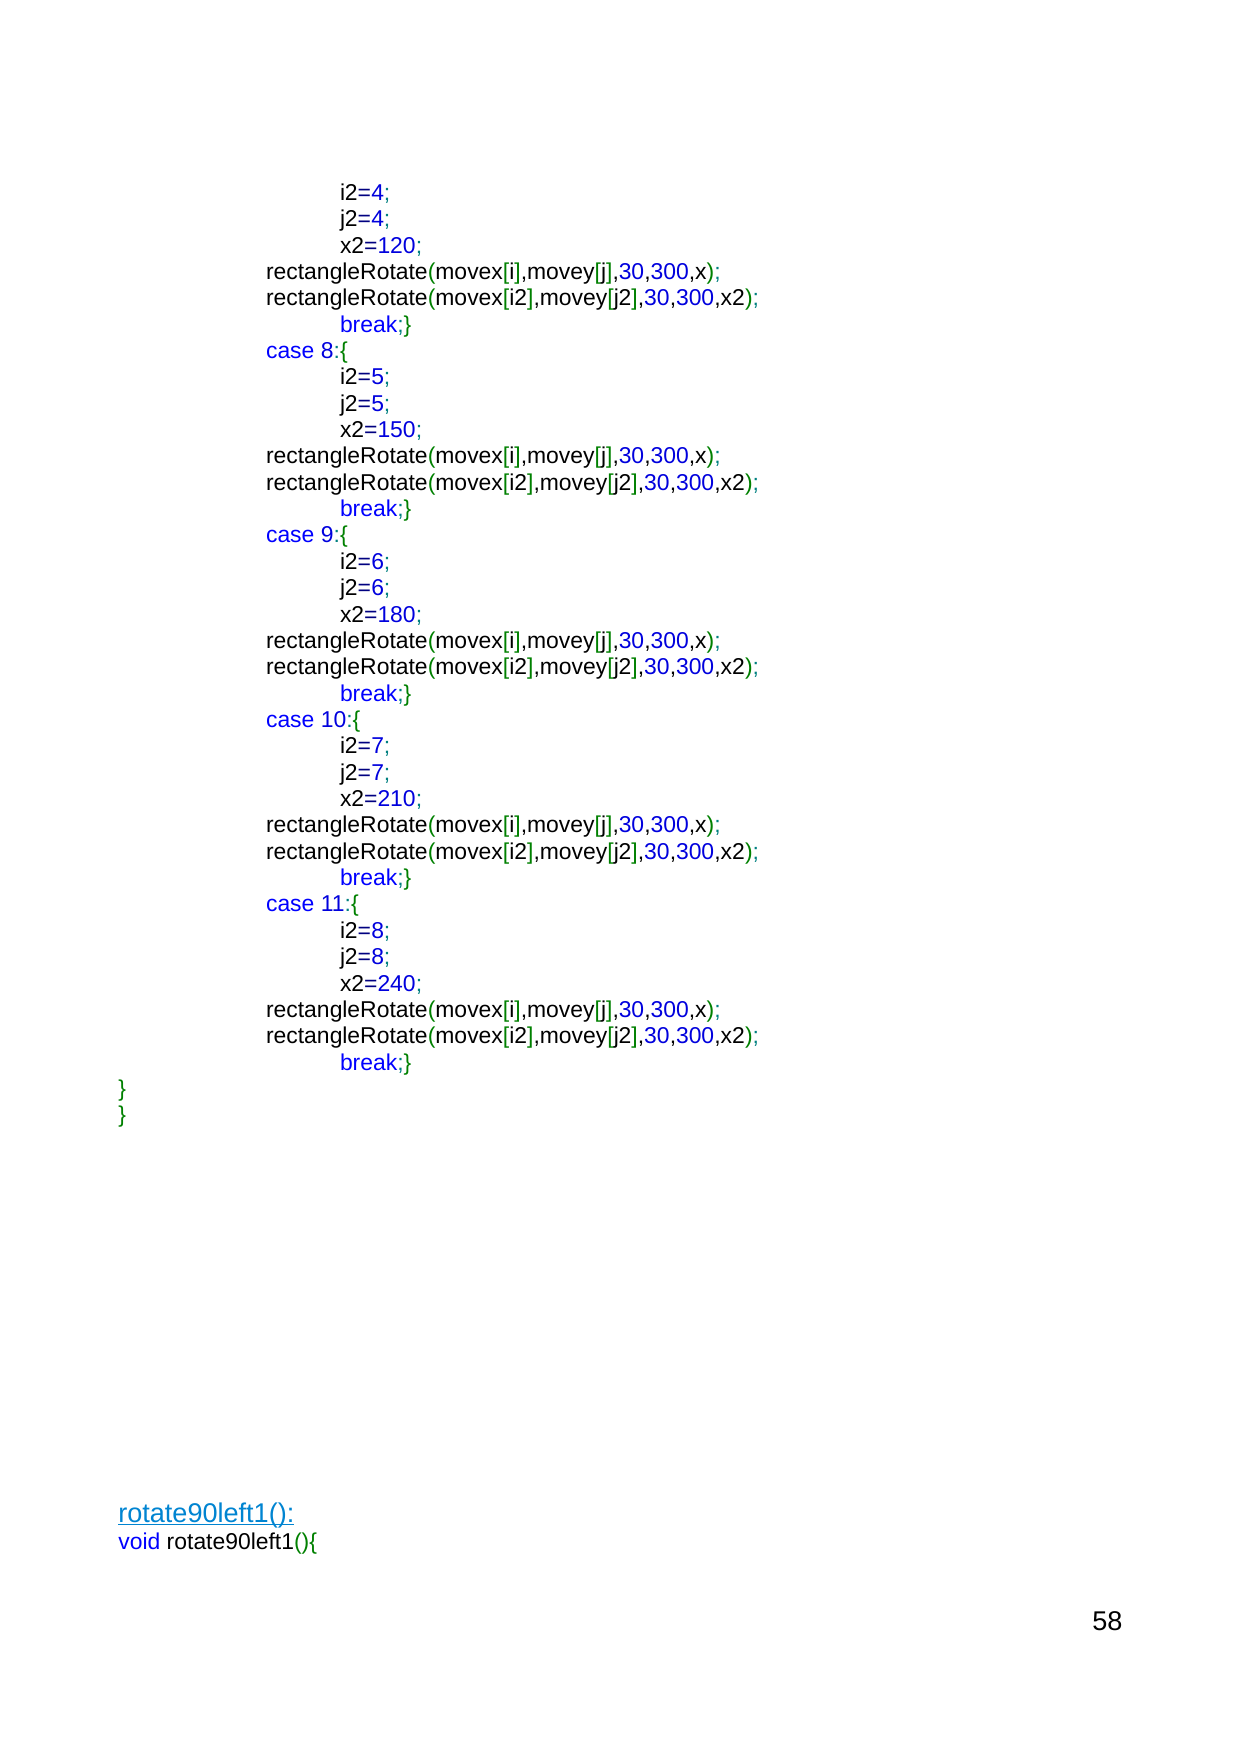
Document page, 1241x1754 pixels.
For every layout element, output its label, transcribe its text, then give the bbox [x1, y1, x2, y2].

text case 11:{ [118, 890, 1122, 917]
text rectangleRotate(movex[i2],movey[j2],30,300,x2); [118, 653, 1122, 679]
text x2=180; [118, 601, 1122, 627]
text x2=150; [118, 416, 1122, 442]
text rectangleRotate(movex[i],movey[j],30,300,x); [118, 996, 1122, 1022]
text i2=6; [118, 548, 1122, 574]
text break;} [118, 679, 1122, 706]
text rectangleRotate(movex[i],movey[j],30,300,x); [118, 811, 1122, 838]
text x2=120; [118, 232, 1122, 258]
text i2=4; [118, 179, 1122, 205]
text rectangleRotate(movex[i2],movey[j2],30,300,x2); [118, 838, 1122, 864]
text break;} [118, 1048, 1122, 1075]
text } [118, 1075, 1122, 1101]
text rectangleRotate(movex[i2],movey[j2],30,300,x2); [118, 469, 1122, 495]
text break;} [118, 864, 1122, 890]
text rectangleRotate(movex[i],movey[j],30,300,x); [118, 442, 1122, 469]
text } [118, 1101, 1122, 1128]
text rectangleRotate(movex[i],movey[j],30,300,x); [118, 258, 1122, 284]
text break;} [118, 311, 1122, 337]
text i2=8; [118, 917, 1122, 943]
text case 8:{ [118, 337, 1122, 363]
text j2=6; [118, 574, 1122, 601]
text j2=7; [118, 759, 1122, 785]
text void rotate90left1(){ [118, 1528, 1122, 1554]
text rotate90left1(): [118, 1497, 1122, 1528]
text j2=8; [118, 943, 1122, 969]
text case 9:{ [118, 521, 1122, 548]
text x2=240; [118, 969, 1122, 996]
text j2=5; [118, 390, 1122, 416]
text j2=4; [118, 205, 1122, 232]
text break;} [118, 495, 1122, 521]
text i2=5; [118, 363, 1122, 390]
text i2=7; [118, 732, 1122, 759]
text rectangleRotate(movex[i],movey[j],30,300,x); [118, 627, 1122, 653]
text case 10:{ [118, 706, 1122, 732]
text rectangleRotate(movex[i2],movey[j2],30,300,x2); [118, 1022, 1122, 1048]
text x2=210; [118, 785, 1122, 811]
text rectangleRotate(movex[i2],movey[j2],30,300,x2); [118, 284, 1122, 311]
